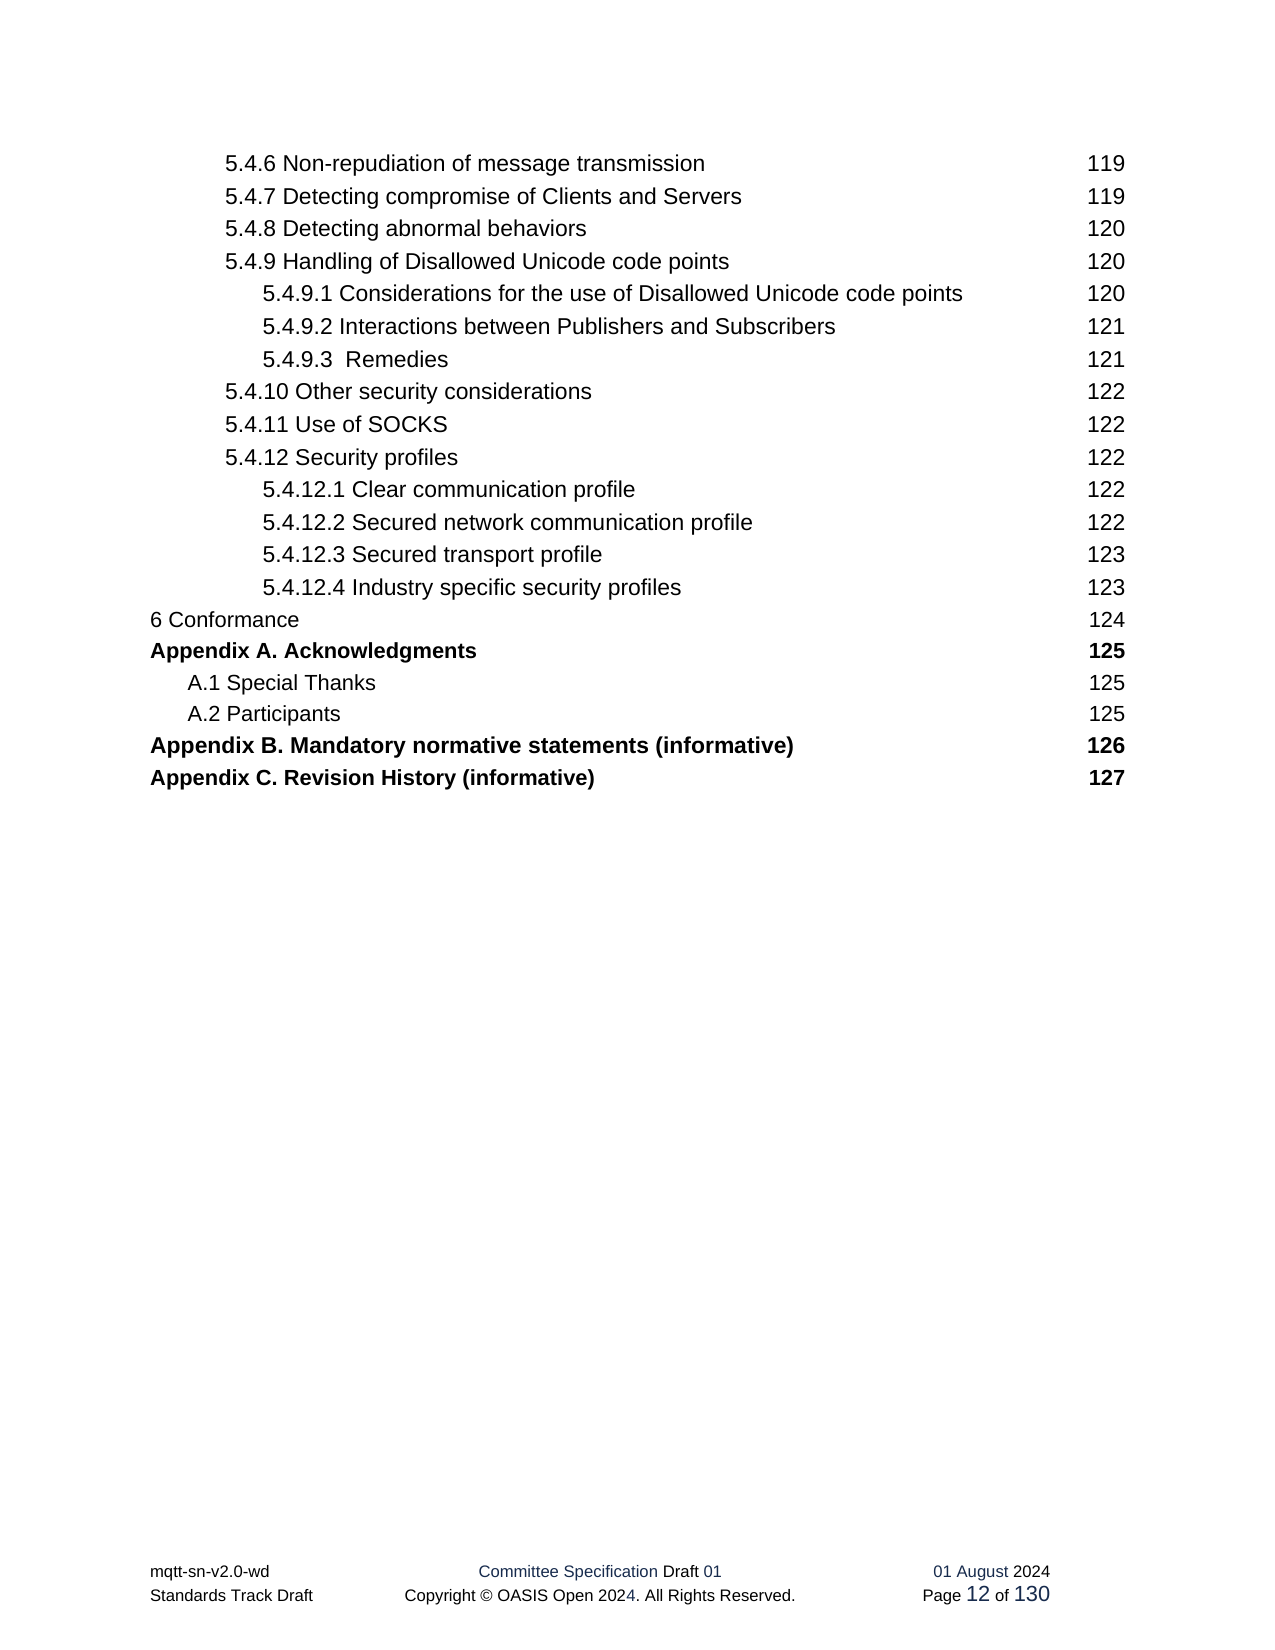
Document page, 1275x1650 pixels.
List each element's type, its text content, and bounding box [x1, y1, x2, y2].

text 5.4.9.2 Interactions between Publishers and Subscribers 121 [262, 313, 1125, 339]
text 5.4.8 Detecting abnormal behaviors 120 [225, 215, 1125, 242]
text 5.4.12.2 Secured network communication profile 122 [262, 509, 1125, 535]
text 5.4.12 Security profiles 122 [225, 443, 1125, 470]
text Appendix A. Acknowledgments 125 [150, 638, 1125, 663]
text 5.4.6 Non-repudiation of message transmission 119 [225, 150, 1125, 176]
text 5.4.10 Other security considerations 122 [225, 378, 1125, 404]
text 5.4.9 Handling of Disallowed Unicode code points 120 [225, 248, 1125, 274]
text 5.4.12.4 Industry specific security profiles 123 [262, 574, 1125, 600]
text 5.4.12.3 Secured transport profile 123 [262, 541, 1125, 568]
text 5.4.11 Use of SOCKS 122 [225, 411, 1125, 437]
text Appendix C. Revision History (informative) 127 [150, 765, 1125, 790]
text 5.4.9.3 Remedies 121 [262, 346, 1125, 372]
text 6 Conformance 124 [150, 606, 1125, 632]
text A.1 Special Thanks 125 [187, 669, 1125, 694]
text A.2 Participants 125 [187, 701, 1125, 726]
text 5.4.12.1 Clear communication profile 122 [262, 476, 1125, 502]
text Appendix B. Mandatory normative statements (informative) 126 [150, 732, 1125, 759]
text 5.4.9.1 Considerations for the use of Disallowed Unicode code points 120 [262, 280, 1125, 307]
text 5.4.7 Detecting compromise of Clients and Servers 119 [225, 183, 1125, 209]
